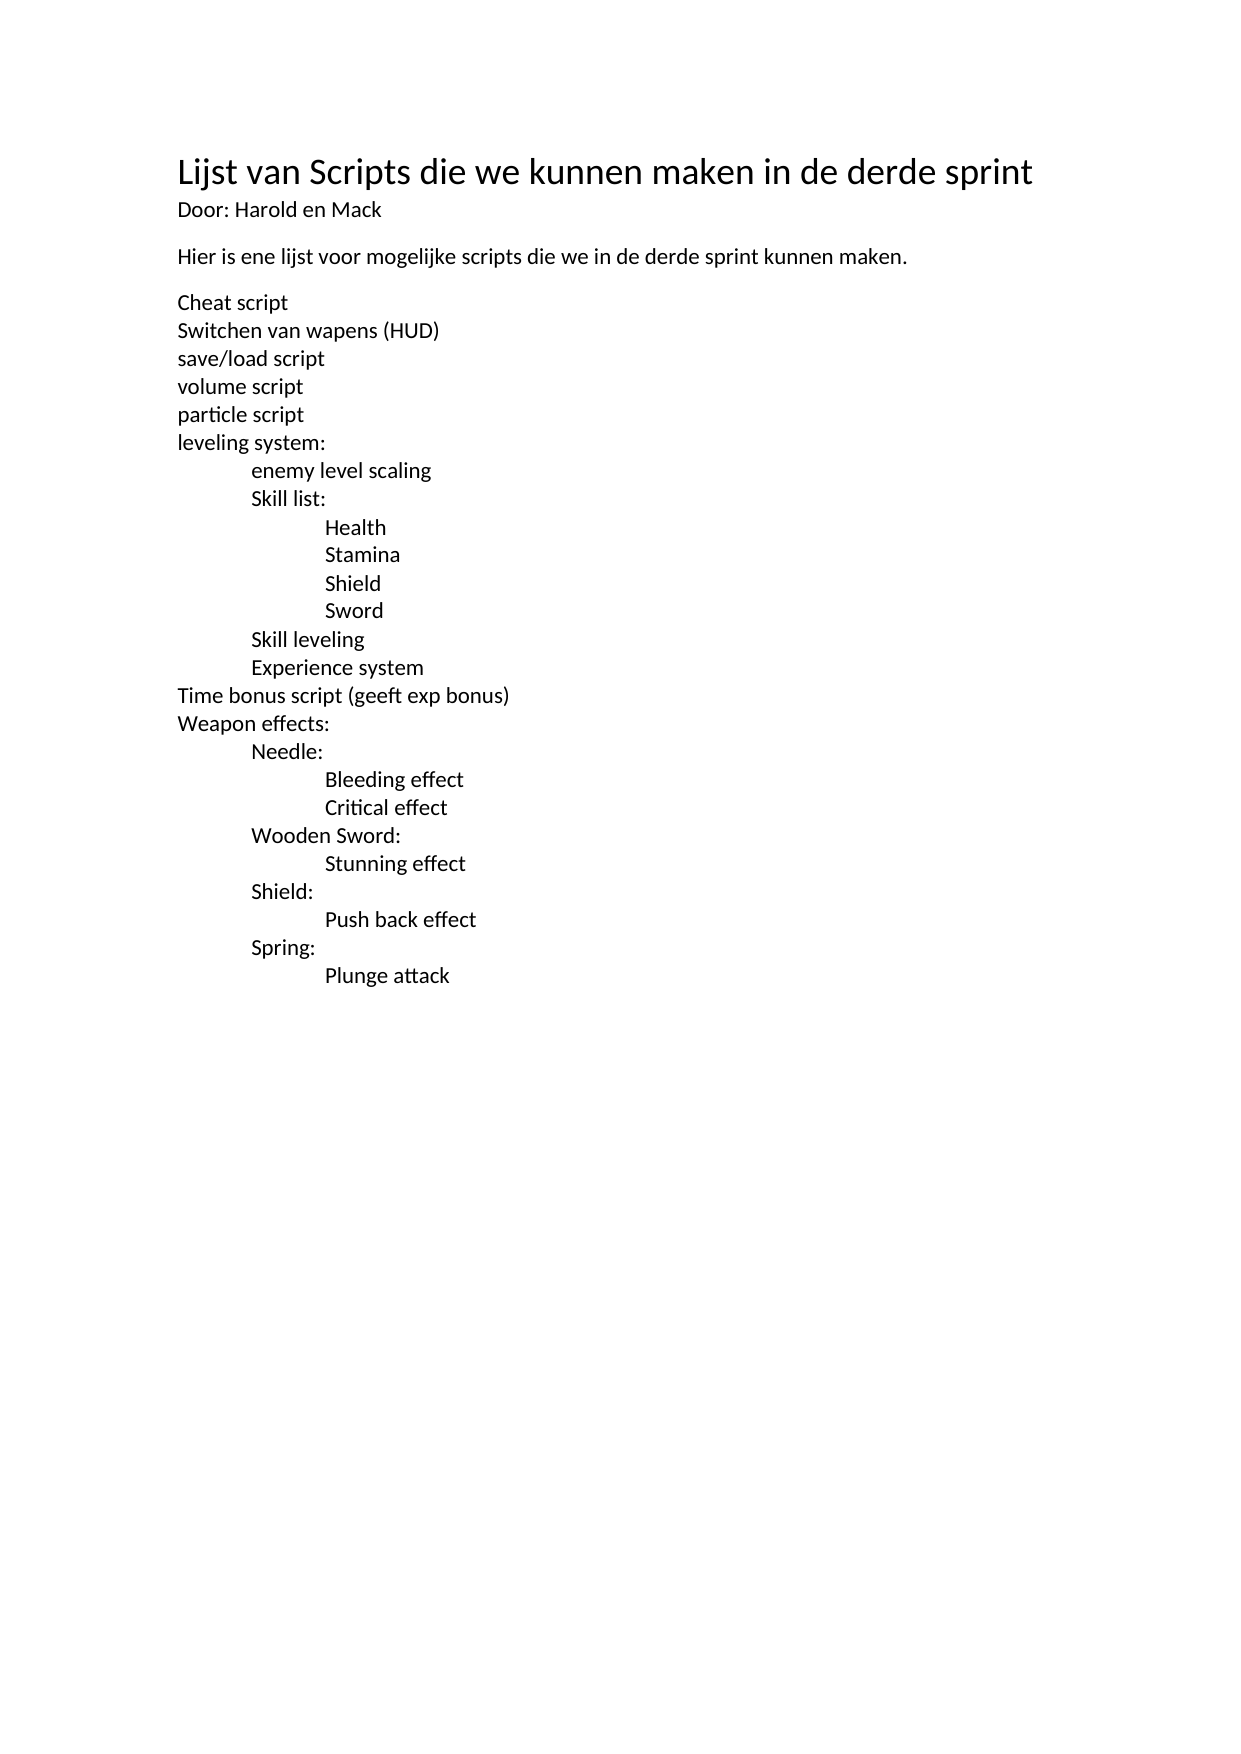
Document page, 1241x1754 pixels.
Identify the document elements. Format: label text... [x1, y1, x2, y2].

text Cheat script Switchen van wapens (HUD) save/load script volume script particle script leveling system: enemy level scaling Skill list: Health Stamina Shield Sword [177, 288, 1063, 625]
text Shield: [177, 877, 1063, 905]
text Stunning effect [177, 849, 1063, 877]
text Hier is ene lijst voor mogelijke scripts die we in de derde sprint kunnen maken. [177, 242, 1063, 270]
text Needle: [177, 737, 1063, 765]
text Wooden Sword: [177, 821, 1063, 849]
text Push back effect Spring: [177, 905, 1063, 961]
text Plunge attack [177, 961, 1063, 989]
text Weapon effects: [177, 709, 1063, 737]
text Bleeding effect [251, 765, 1063, 793]
text Critical effect [177, 793, 1063, 821]
text Experience system [251, 653, 1063, 681]
text Lijst van Scripts die we kunnen maken in de derde sprint Door: Harold en Mack [177, 148, 1063, 223]
text Time bonus script (geeft exp bonus) [177, 681, 1063, 709]
text Skill leveling [251, 625, 1063, 653]
